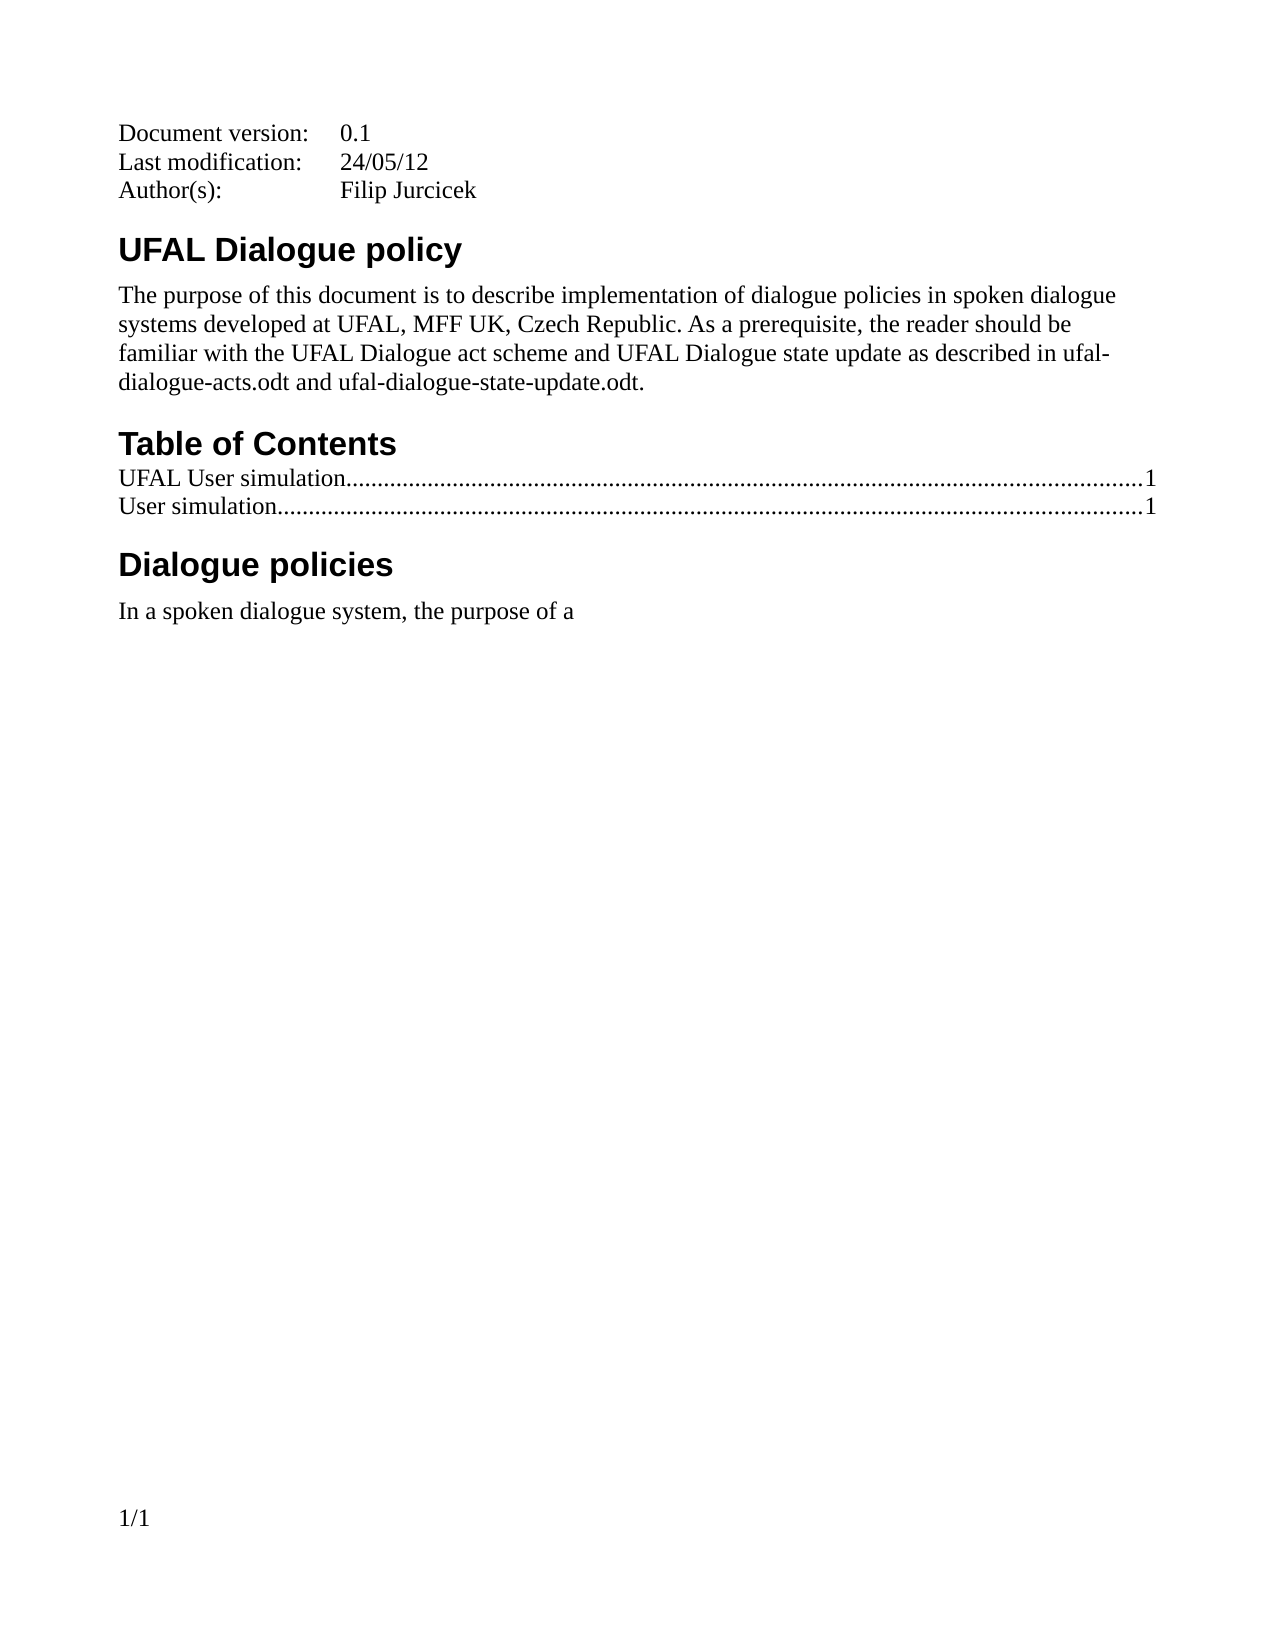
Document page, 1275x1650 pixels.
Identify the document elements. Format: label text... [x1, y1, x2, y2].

text Document version: 0.1 [118, 118, 1157, 147]
text Author(s): Filip Jurcicek [118, 176, 1157, 204]
text Last modification: 24/05/12 [118, 147, 1157, 176]
subtitle Table of Contents [118, 424, 1157, 463]
text UFAL User simulation 1 [118, 463, 1157, 491]
text User simulation 1 [118, 491, 1157, 520]
subtitle UFAL Dialogue policy [118, 229, 1157, 268]
text In a spoken dialogue system, the purpose of a [118, 596, 1157, 625]
subtitle Dialogue policies [118, 545, 1157, 584]
text The purpose of this document is to describe implementation of dialogue policies in spoken dialogue systems developed at UFAL, MFF UK, Czech Republic. As a prerequisite, the reader should be familiar with the UFAL Dialogue act scheme and UFAL Dialogue state update as described in ufal-dialogue-acts.odt and ufal-dialogue-state-update.odt. [118, 281, 1157, 396]
